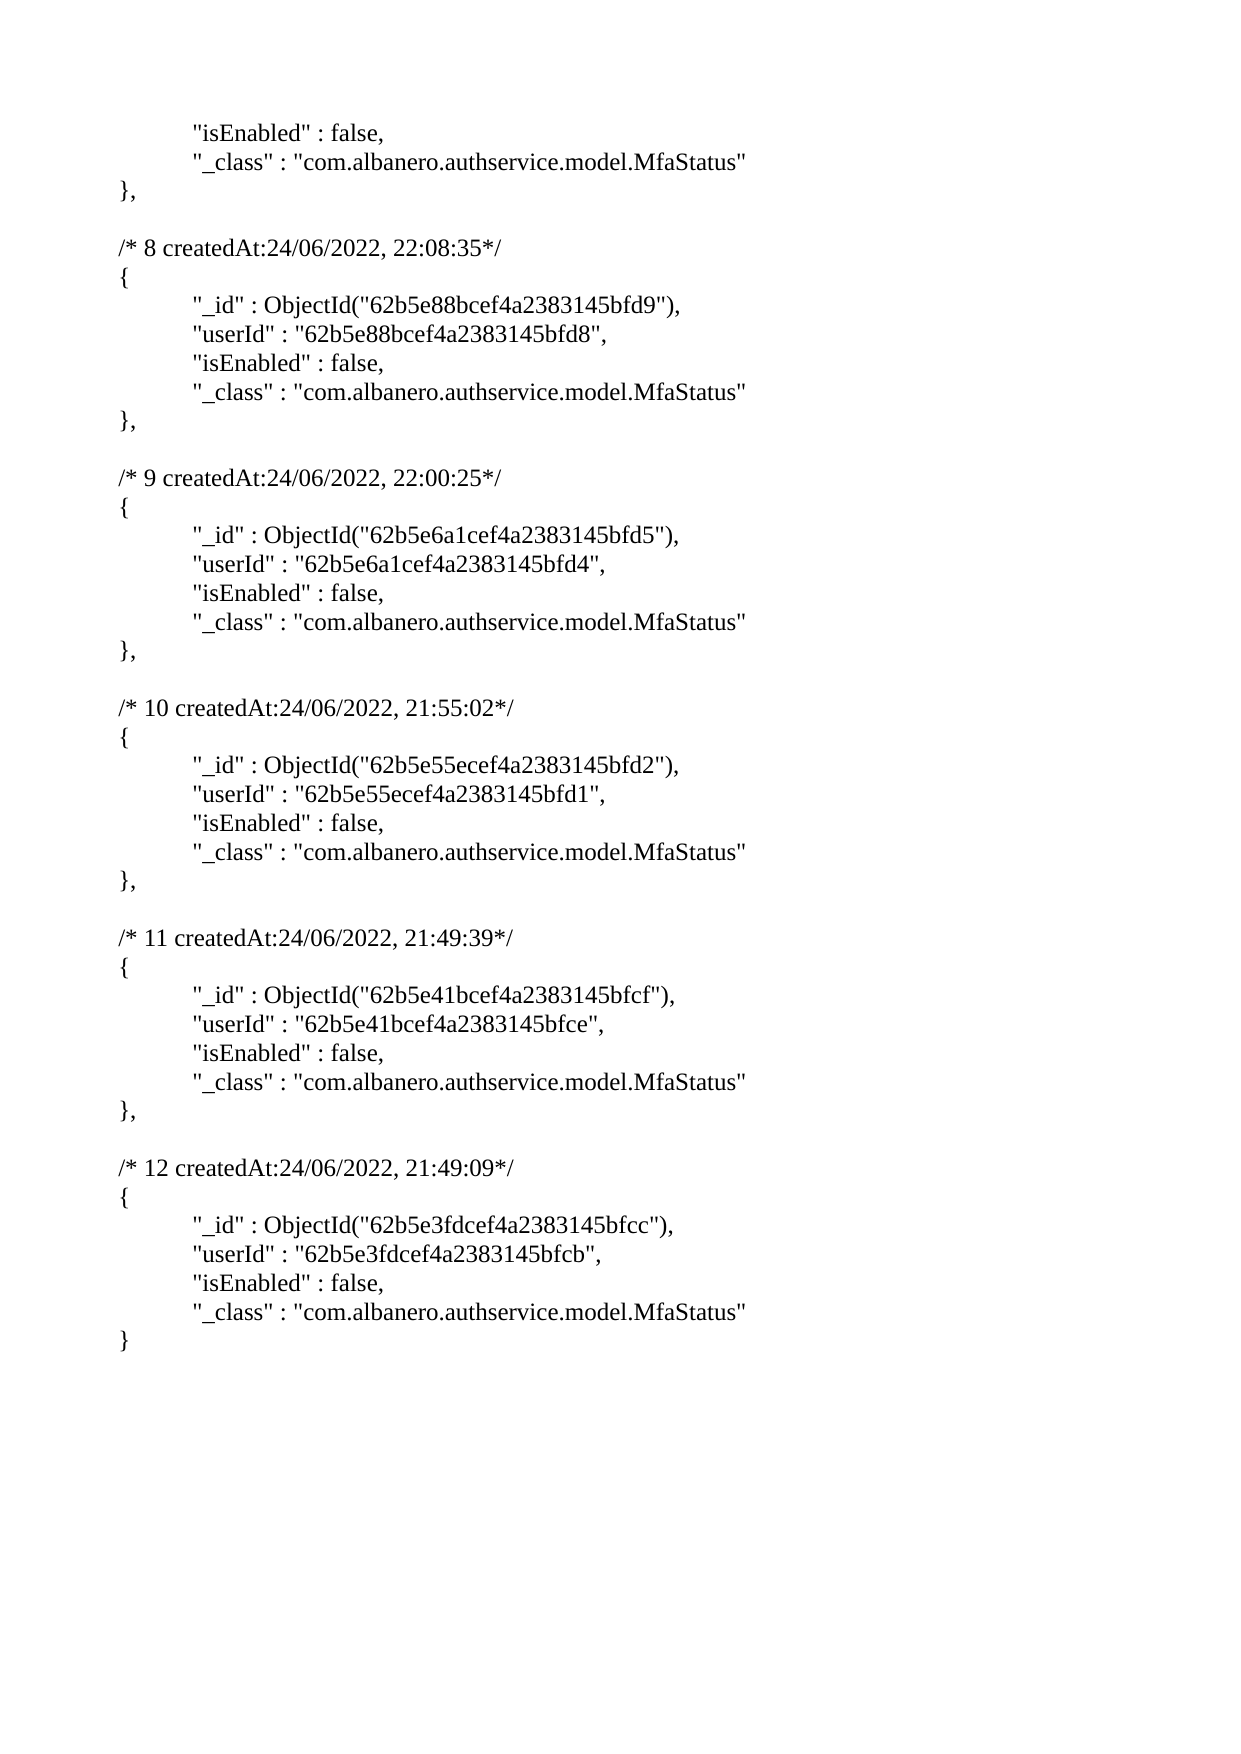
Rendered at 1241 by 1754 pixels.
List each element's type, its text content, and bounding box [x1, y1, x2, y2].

text "isEnabled" : false, [118, 118, 1122, 147]
text "_id" : ObjectId("62b5e55ecef4a2383145bfd2"), [118, 751, 1122, 779]
text "userId" : "62b5e88bcef4a2383145bfd8", [118, 319, 1122, 348]
text { [118, 722, 1122, 751]
text "_class" : "com.albanero.authservice.model.MfaStatus" [118, 1067, 1122, 1096]
text /* 11 createdAt:24/06/2022, 21:49:39*/ [118, 923, 1122, 952]
text "_class" : "com.albanero.authservice.model.MfaStatus" [118, 377, 1122, 406]
text /* 10 createdAt:24/06/2022, 21:55:02*/ [118, 693, 1122, 722]
text }, [118, 636, 1122, 664]
text "userId" : "62b5e41bcef4a2383145bfce", [118, 1009, 1122, 1038]
text { [118, 492, 1122, 521]
text /* 9 createdAt:24/06/2022, 22:00:25*/ [118, 463, 1122, 492]
text "isEnabled" : false, [118, 1038, 1122, 1067]
text "_class" : "com.albanero.authservice.model.MfaStatus" [118, 607, 1122, 636]
text }, [118, 176, 1122, 204]
text "isEnabled" : false, [118, 1268, 1122, 1297]
text /* 12 createdAt:24/06/2022, 21:49:09*/ [118, 1153, 1122, 1182]
text "isEnabled" : false, [118, 808, 1122, 837]
text { [118, 1182, 1122, 1211]
text { [118, 952, 1122, 981]
text "_class" : "com.albanero.authservice.model.MfaStatus" [118, 837, 1122, 866]
text "userId" : "62b5e55ecef4a2383145bfd1", [118, 779, 1122, 808]
text "_id" : ObjectId("62b5e41bcef4a2383145bfcf"), [118, 981, 1122, 1009]
text } [118, 1326, 1122, 1354]
text "isEnabled" : false, [118, 348, 1122, 377]
text "_class" : "com.albanero.authservice.model.MfaStatus" [118, 147, 1122, 176]
text }, [118, 866, 1122, 894]
text "_id" : ObjectId("62b5e88bcef4a2383145bfd9"), [118, 291, 1122, 319]
text }, [118, 406, 1122, 434]
text "_class" : "com.albanero.authservice.model.MfaStatus" [118, 1297, 1122, 1326]
text "_id" : ObjectId("62b5e6a1cef4a2383145bfd5"), [118, 521, 1122, 549]
text { [118, 262, 1122, 291]
text /* 8 createdAt:24/06/2022, 22:08:35*/ [118, 233, 1122, 262]
text "userId" : "62b5e3fdcef4a2383145bfcb", [118, 1239, 1122, 1268]
text "_id" : ObjectId("62b5e3fdcef4a2383145bfcc"), [118, 1211, 1122, 1239]
text "isEnabled" : false, [118, 578, 1122, 607]
text }, [118, 1096, 1122, 1124]
text "userId" : "62b5e6a1cef4a2383145bfd4", [118, 549, 1122, 578]
